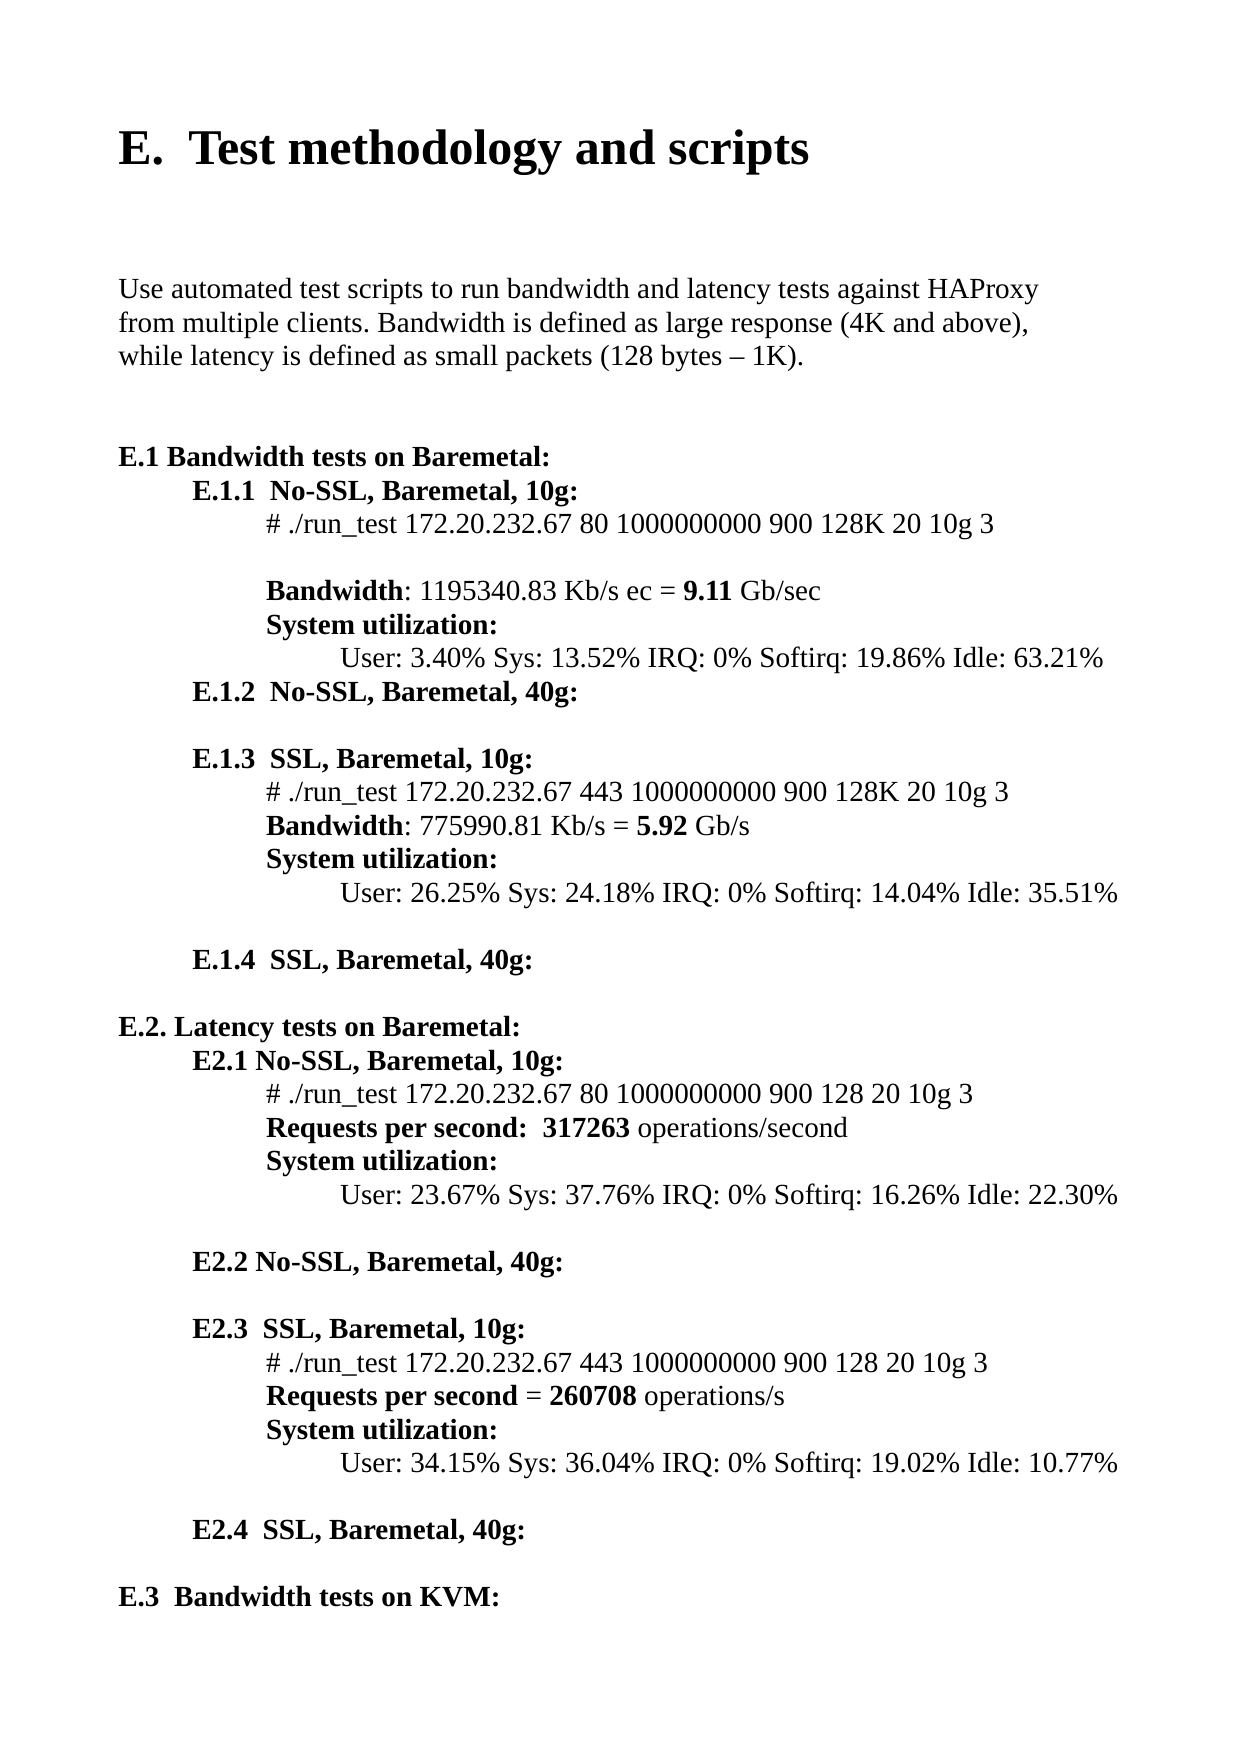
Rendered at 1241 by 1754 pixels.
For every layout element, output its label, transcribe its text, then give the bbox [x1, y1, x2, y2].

text User: 3.40% Sys: 13.52% IRQ: 0% Softirq: 19.86% Idle: 63.21% [118, 640, 1122, 674]
text User: 23.67% Sys: 37.76% IRQ: 0% Softirq: 16.26% Idle: 22.30% [118, 1177, 1122, 1211]
text System utilization: [118, 842, 1122, 875]
text Requests per second: 317263 operations/second [118, 1110, 1122, 1143]
text E.1.4 SSL, Baremetal, 40g: [118, 942, 1122, 976]
text # ./run_test 172.20.232.67 80 1000000000 900 128K 20 10g 3 [118, 506, 1122, 540]
text E2.3 SSL, Baremetal, 10g: [118, 1311, 1122, 1345]
text E.3 Bandwidth tests on KVM: [118, 1579, 1122, 1613]
text while latency is defined as small packets (128 bytes – 1K). [118, 338, 1122, 372]
text System utilization: [118, 607, 1122, 640]
text E.1.3 SSL, Baremetal, 10g: [118, 741, 1122, 774]
text E2.2 No-SSL, Baremetal, 40g: [118, 1244, 1122, 1278]
text # ./run_test 172.20.232.67 80 1000000000 900 128 20 10g 3 [118, 1076, 1122, 1110]
text from multiple clients. Bandwidth is defined as large response (4K and above), [118, 305, 1122, 338]
text Use automated test scripts to run bandwidth and latency tests against HAProxy [118, 271, 1122, 305]
text E. Test methodology and scripts [118, 118, 1122, 176]
text System utilization: [118, 1412, 1122, 1445]
text Bandwidth: 1195340.83 Kb/s ec = 9.11 Gb/sec [118, 573, 1122, 607]
text E.1 Bandwidth tests on Baremetal: [118, 439, 1122, 473]
text User: 26.25% Sys: 24.18% IRQ: 0% Softirq: 14.04% Idle: 35.51% [118, 875, 1122, 909]
text # ./run_test 172.20.232.67 443 1000000000 900 128K 20 10g 3 [118, 774, 1122, 808]
text E.1.2 No-SSL, Baremetal, 40g: [118, 674, 1122, 707]
text # ./run_test 172.20.232.67 443 1000000000 900 128 20 10g 3 [118, 1345, 1122, 1378]
text Requests per second = 260708 operations/s [118, 1378, 1122, 1412]
text System utilization: [118, 1143, 1122, 1177]
text E2.4 SSL, Baremetal, 40g: [118, 1512, 1122, 1546]
text E.1.1 No-SSL, Baremetal, 10g: [118, 473, 1122, 506]
text E.2. Latency tests on Baremetal: [118, 1009, 1122, 1043]
text Bandwidth: 775990.81 Kb/s = 5.92 Gb/s [118, 808, 1122, 842]
text E2.1 No-SSL, Baremetal, 10g: [118, 1043, 1122, 1076]
text User: 34.15% Sys: 36.04% IRQ: 0% Softirq: 19.02% Idle: 10.77% [118, 1445, 1122, 1479]
